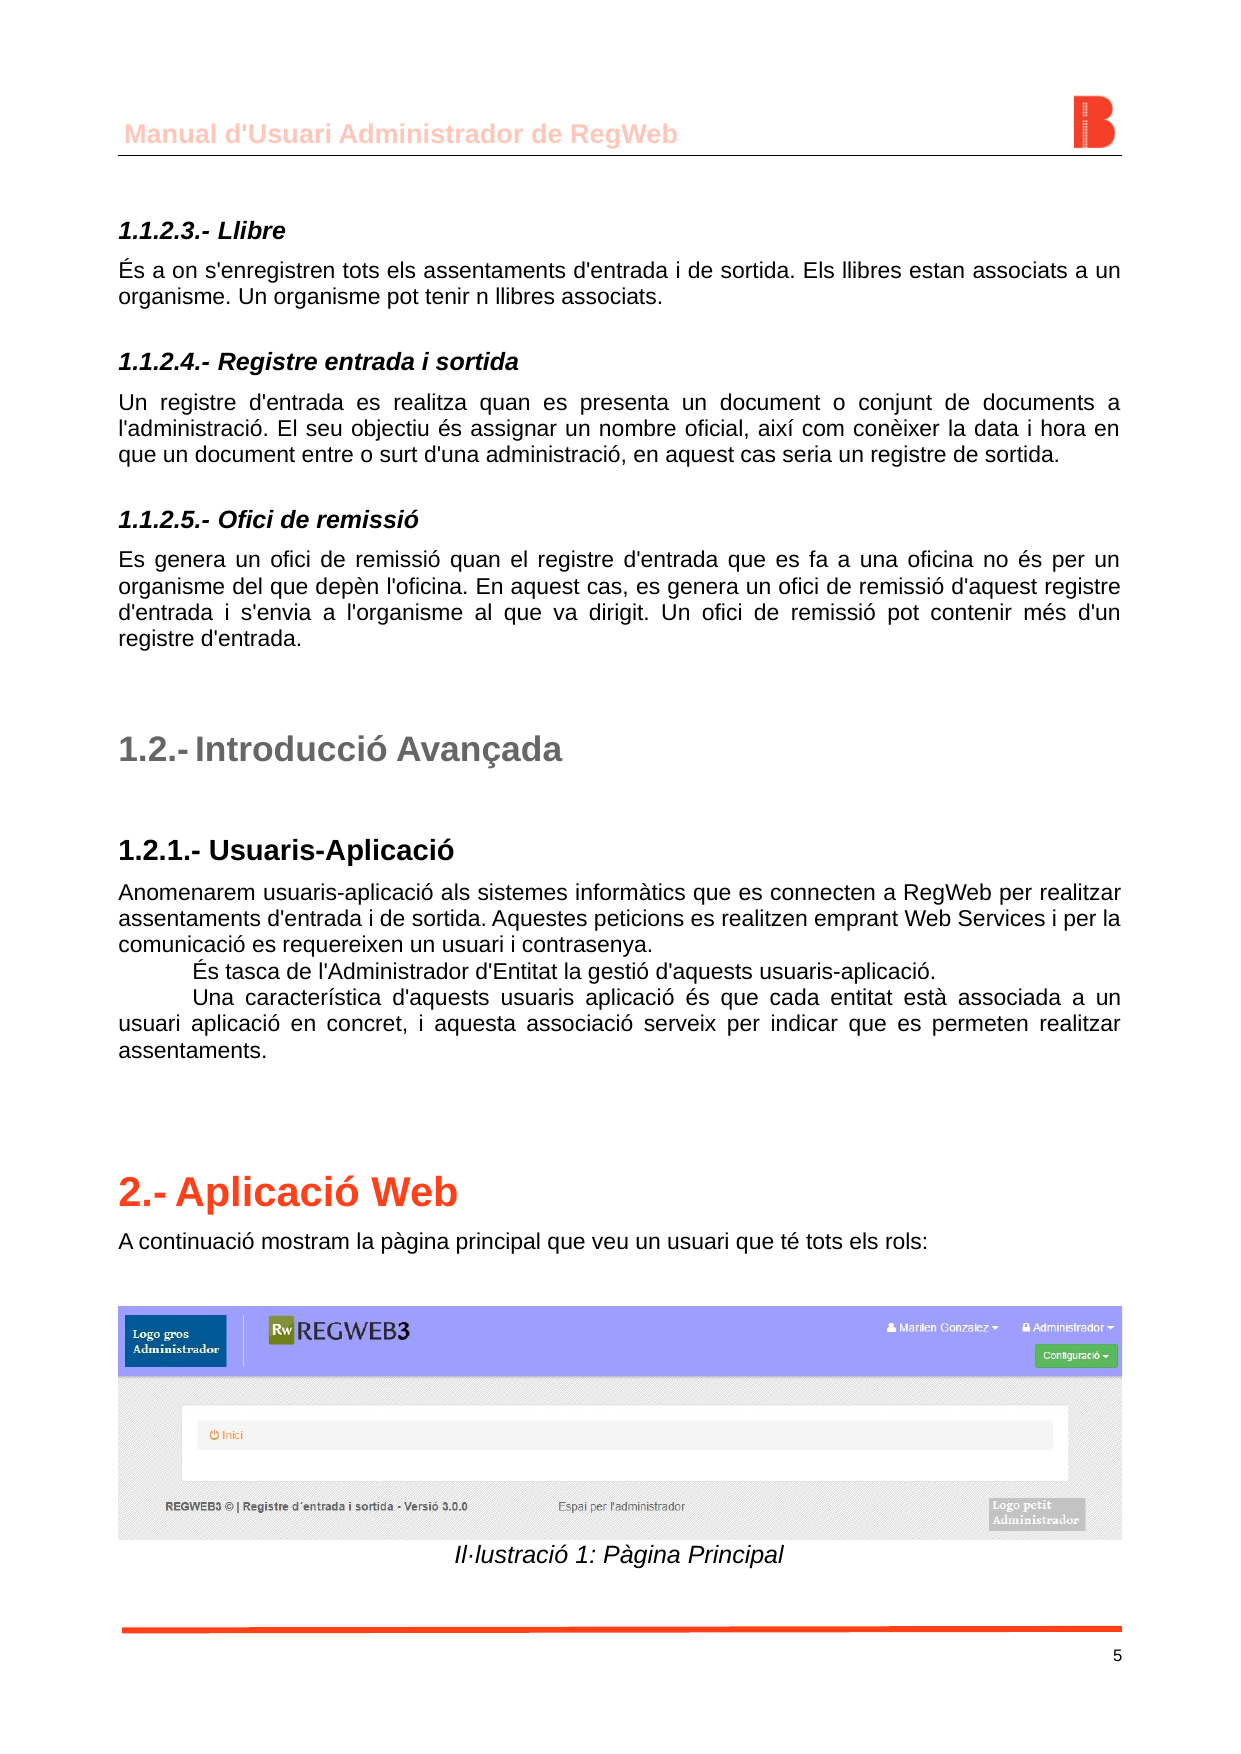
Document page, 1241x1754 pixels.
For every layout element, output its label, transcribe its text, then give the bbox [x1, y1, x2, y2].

text A continuació mostram la pàgina principal que veu un usuari que té tots els rols: [118, 1228, 1122, 1254]
text Una característica d'aquests usuaris aplicació és que cada entitat està associada a un usuari aplicació en concret, i aquesta associació serveix per indicar que es permeten realitzar assentaments. [118, 984, 1122, 1063]
subtitle Llibre [118, 216, 1122, 244]
subtitle Introducció Avançada [118, 728, 1122, 769]
picture [1072, 94, 1117, 150]
subtitle Aplicació Web [118, 1167, 1122, 1215]
picture [118, 1306, 1123, 1540]
text Anomenarem usuaris-aplicació als sistemes informàtics que es connecten a RegWeb per realitzar assentaments d'entrada i de sortida. Aquestes peticions es realitzen emprant Web Services i per la comunicació es requereixen un usuari i contrasenya. [118, 879, 1122, 958]
text Un registre d'entrada es realitza quan es presenta un document o conjunt de documents a l'administració. El seu objectiu és assignar un nombre oficial, així com conèixer la data i hora en que un document entre o surt d'una administració, en aquest cas seria un registre de sortida. [118, 388, 1122, 467]
subtitle Usuaris-Aplicació [118, 833, 1122, 866]
subtitle Ofici de remissió [118, 505, 1122, 534]
text Il·lustració 1: Pàgina Principal [118, 1540, 1122, 1568]
text És a on s'enregistren tots els assentaments d'entrada i de sortida. Els llibres estan associats a un organisme. Un organisme pot tenir n llibres associats. [118, 257, 1122, 310]
subtitle Registre entrada i sortida [118, 347, 1122, 376]
text Es genera un ofici de remissió quan el registre d'entrada que es fa a una oficina no és per un organisme del que depèn l'oficina. En aquest cas, es genera un ofici de remissió d'aquest registre d'entrada i s'envia a l'organisme al que va dirigit. Un ofici de remissió pot contenir més d'un registre d'entrada. [118, 546, 1122, 652]
text És tasca de l'Administrador d'Entitat la gestió d'aquests usuaris-aplicació. [118, 958, 1122, 984]
